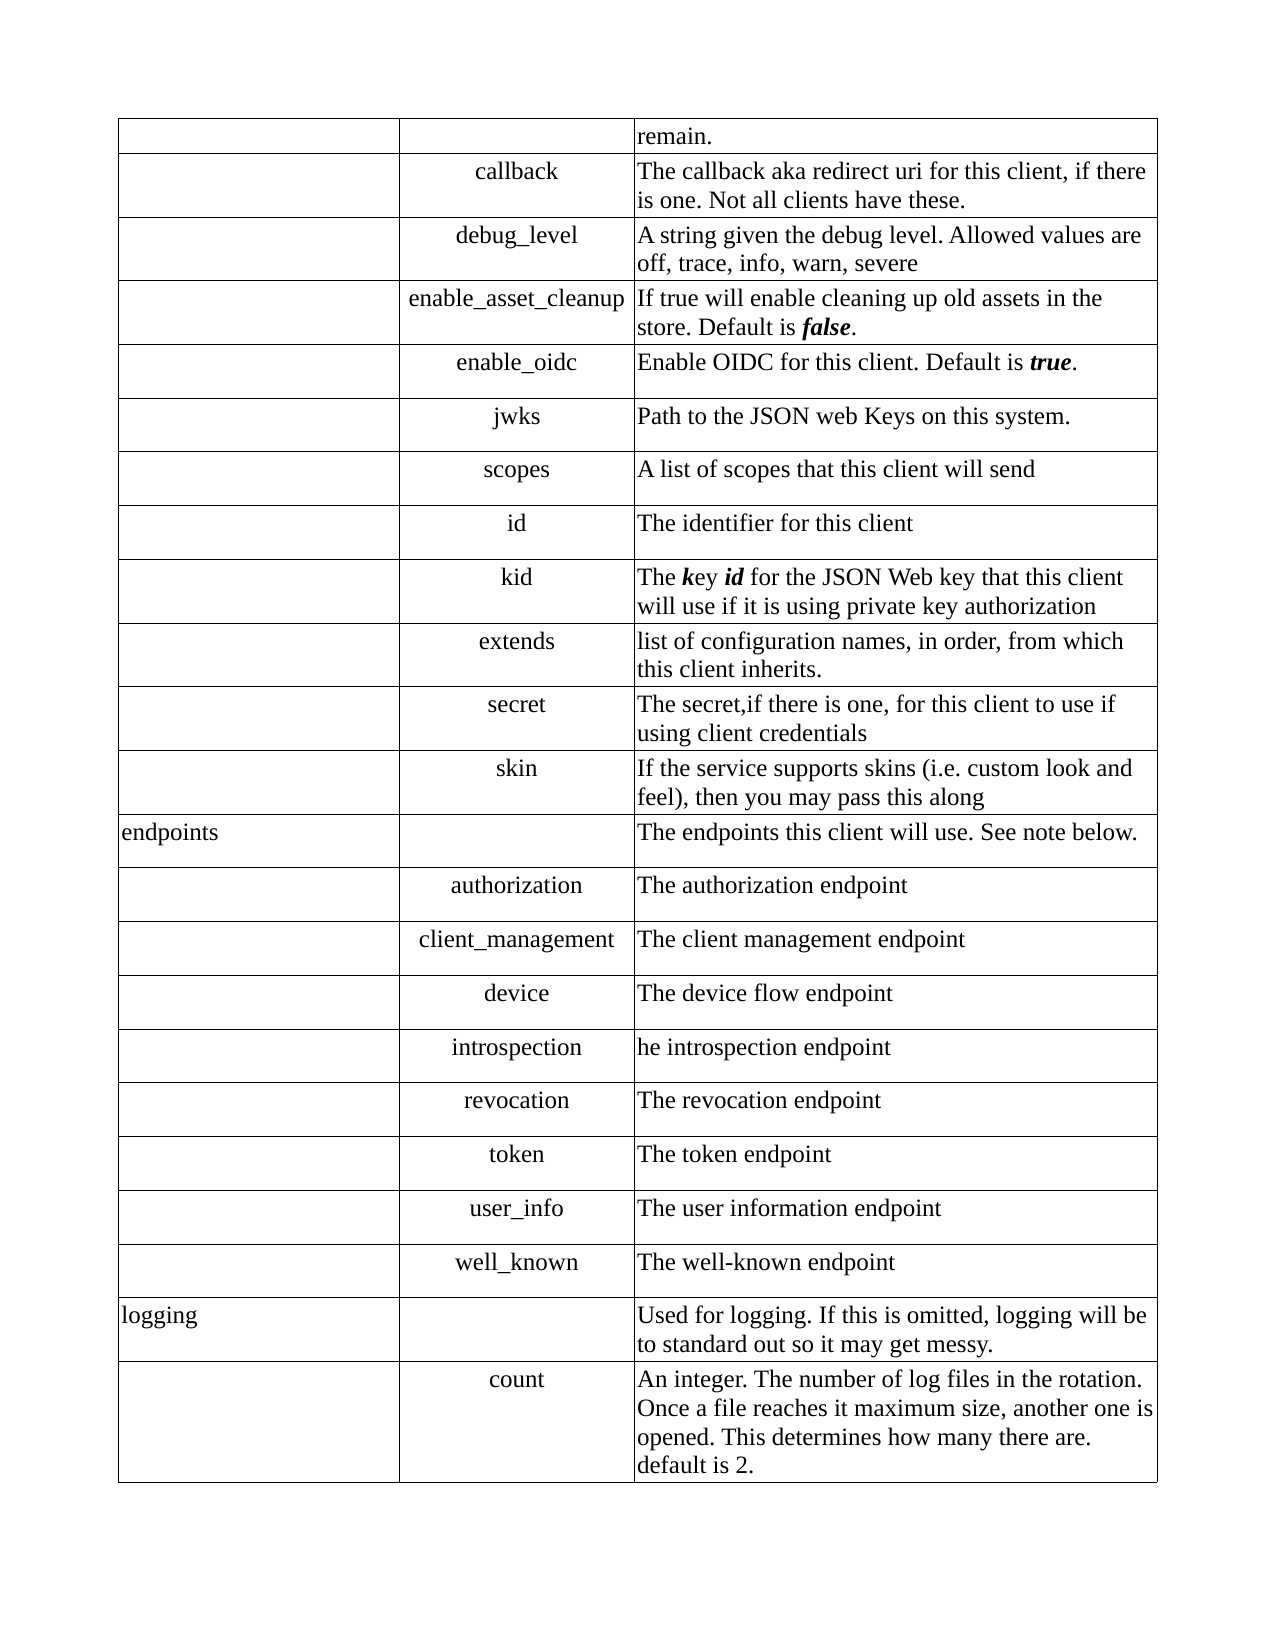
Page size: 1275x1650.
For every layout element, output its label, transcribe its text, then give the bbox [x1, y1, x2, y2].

table_cell [119, 1362, 399, 1482]
table_cell count [400, 1362, 634, 1482]
table_cell [119, 1191, 399, 1243]
table_cell If the service supports skins (i.e. custom look and feel), then you may pass this along [635, 751, 1157, 813]
table_cell [400, 119, 634, 153]
table_cell [119, 922, 399, 975]
table_cell [119, 976, 399, 1028]
table_cell he introspection endpoint [635, 1030, 1157, 1082]
table_cell scopes [400, 452, 634, 505]
table_cell The revocation endpoint [635, 1083, 1157, 1136]
table_cell [119, 218, 399, 280]
table_cell The identifier for this client [635, 506, 1157, 559]
table_cell [119, 1083, 399, 1136]
table_cell enable_oidc [400, 345, 634, 398]
table_cell [119, 281, 399, 344]
table_cell [119, 751, 399, 813]
table_cell [119, 624, 399, 686]
table_cell [119, 687, 399, 750]
table_cell [119, 506, 399, 559]
table_cell list of configuration names, in order, from which this client inherits. [635, 624, 1157, 686]
table_cell endpoints [119, 815, 399, 867]
table_cell extends [400, 624, 634, 686]
table_cell A list of scopes that this client will send [635, 452, 1157, 505]
table_cell callback [400, 154, 634, 217]
table_cell enable_asset_cleanup [400, 281, 634, 344]
table_cell The authorization endpoint [635, 868, 1157, 921]
table_cell skin [400, 751, 634, 813]
table_cell debug_level [400, 218, 634, 280]
table_cell token [400, 1137, 634, 1190]
table_cell well_known [400, 1245, 634, 1297]
table_cell [119, 154, 399, 217]
table_cell Path to the JSON web Keys on this system. [635, 399, 1157, 451]
table_cell [119, 1245, 399, 1297]
table_cell [119, 560, 399, 623]
table_cell [119, 1137, 399, 1190]
table_cell The well-known endpoint [635, 1245, 1157, 1297]
table_cell A string given the debug level. Allowed values are off, trace, info, warn, severe [635, 218, 1157, 280]
table_cell secret [400, 687, 634, 750]
table_cell If true will enable cleaning up old assets in the store. Default is false. [635, 281, 1157, 344]
table_cell The token endpoint [635, 1137, 1157, 1190]
table_cell The client management endpoint [635, 922, 1157, 975]
table_cell The callback aka redirect uri for this client, if there is one. Not all clients have these. [635, 154, 1157, 217]
table_cell [119, 452, 399, 505]
table_cell The user information endpoint [635, 1191, 1157, 1243]
table_cell remain. [635, 119, 1157, 153]
table_cell [119, 868, 399, 921]
table_cell The device flow endpoint [635, 976, 1157, 1028]
table_cell Enable OIDC for this client. Default is true. [635, 345, 1157, 398]
table_cell introspection [400, 1030, 634, 1082]
table_cell [400, 1298, 634, 1361]
table_cell revocation [400, 1083, 634, 1136]
table_cell [119, 345, 399, 398]
table_cell The secret,if there is one, for this client to use if using client credentials [635, 687, 1157, 750]
table_cell The key id for the JSON Web key that this client will use if it is using private key authorization [635, 560, 1157, 623]
table_cell [119, 1030, 399, 1082]
table_cell authorization [400, 868, 634, 921]
table_cell An integer. The number of log files in the rotation. Once a file reaches it maximum size, another one is opened. This determines how many there are. default is 2. [635, 1362, 1157, 1482]
table_cell Used for logging. If this is omitted, logging will be to standard out so it may get messy. [635, 1298, 1157, 1361]
table_cell [400, 815, 634, 867]
table_cell client_management [400, 922, 634, 975]
table_cell user_info [400, 1191, 634, 1243]
table_cell logging [119, 1298, 399, 1361]
table_cell device [400, 976, 634, 1028]
table_cell The endpoints this client will use. See note below. [635, 815, 1157, 867]
table_cell [119, 119, 399, 153]
table_cell [119, 399, 399, 451]
table_cell id [400, 506, 634, 559]
table_cell jwks [400, 399, 634, 451]
table_cell kid [400, 560, 634, 623]
